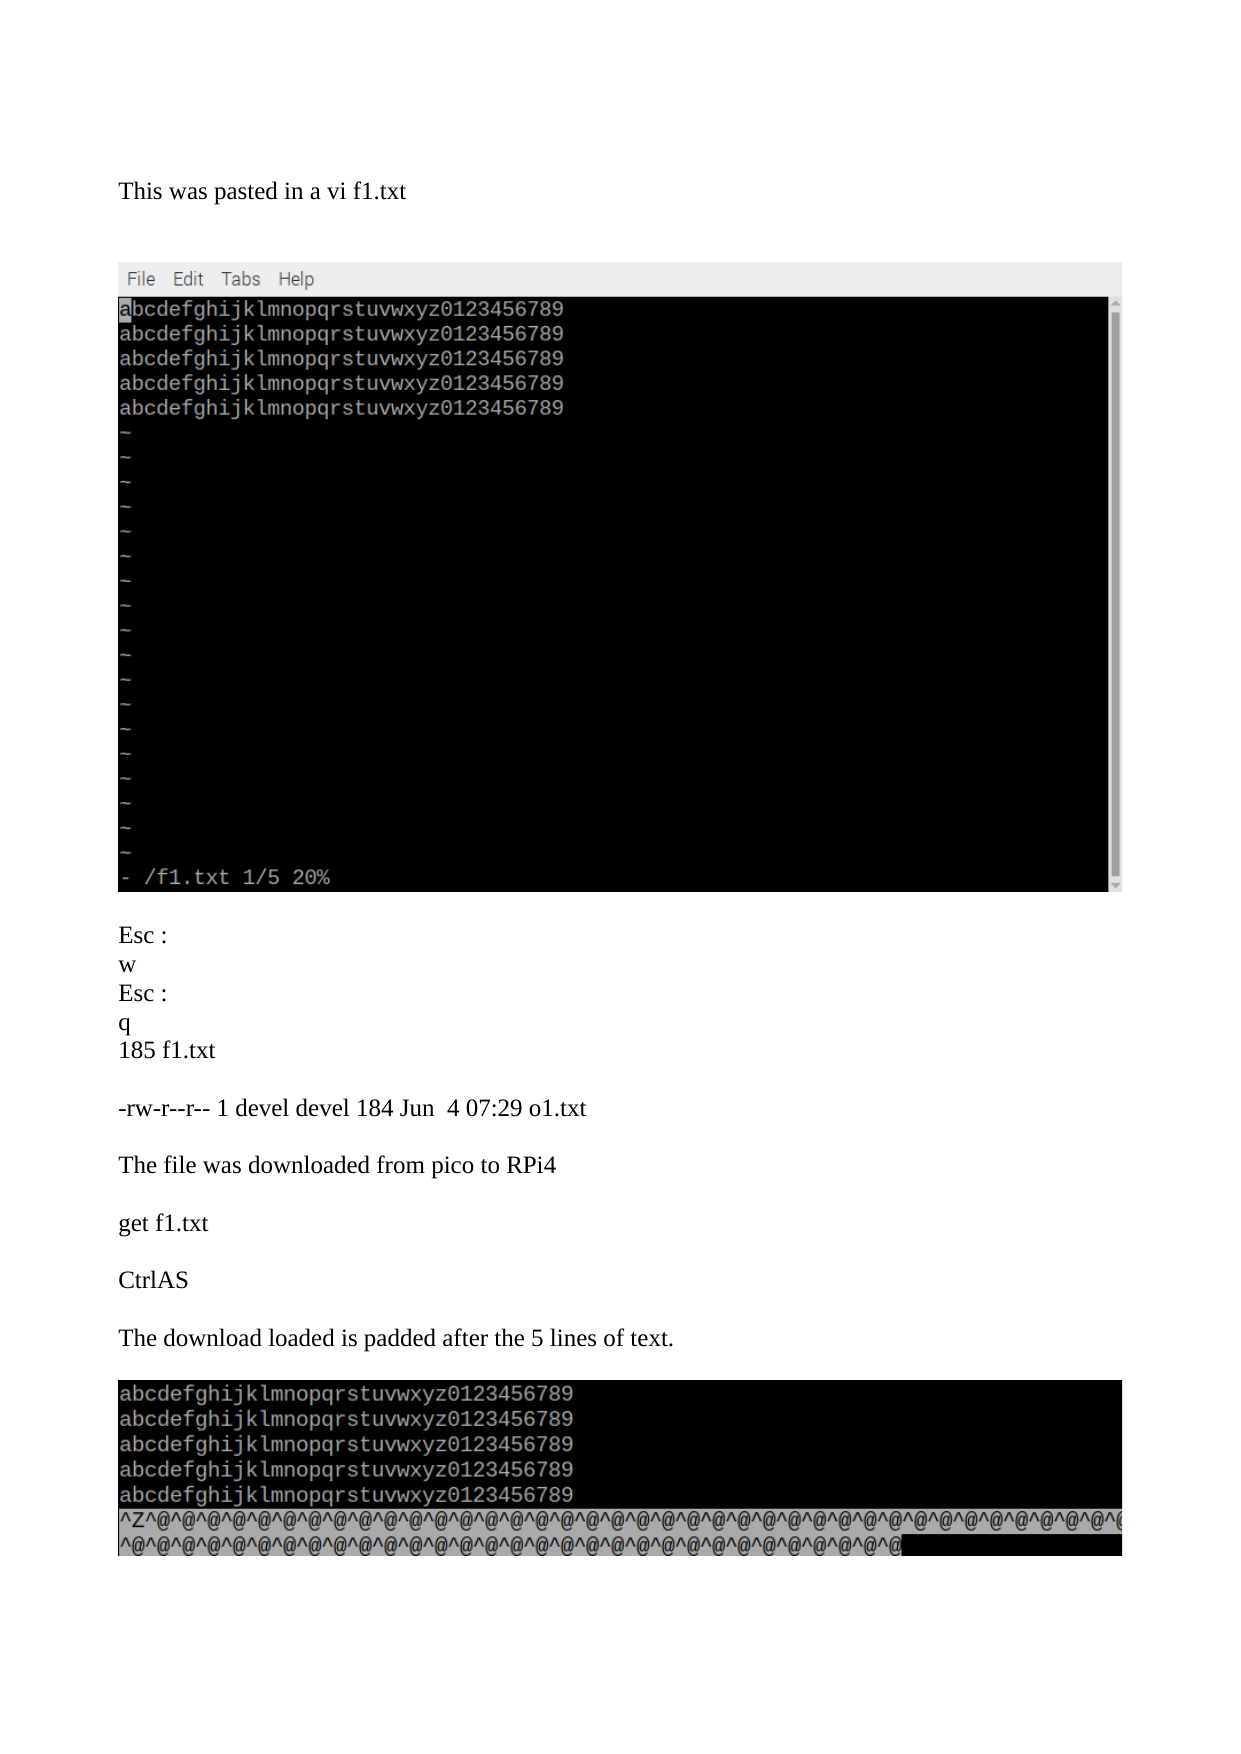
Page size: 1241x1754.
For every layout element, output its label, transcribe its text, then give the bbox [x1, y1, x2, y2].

text This was pasted in a vi f1.txt [118, 176, 1122, 205]
text Esc : [118, 978, 1122, 1007]
text Esc : [118, 921, 1122, 949]
text 185 f1.txt [118, 1036, 1122, 1064]
text q [118, 1007, 1122, 1036]
picture [118, 262, 1123, 892]
text The file was downloaded from pico to RPi4 [118, 1151, 1122, 1179]
text get f1.txt [118, 1208, 1122, 1237]
picture [118, 1380, 1123, 1556]
text CtrlAS [118, 1266, 1122, 1294]
text w [118, 949, 1122, 978]
text The download loaded is padded after the 5 lines of text. [118, 1323, 1122, 1352]
text -rw-r--r-- 1 devel devel 184 Jun 4 07:29 o1.txt [118, 1093, 1122, 1122]
